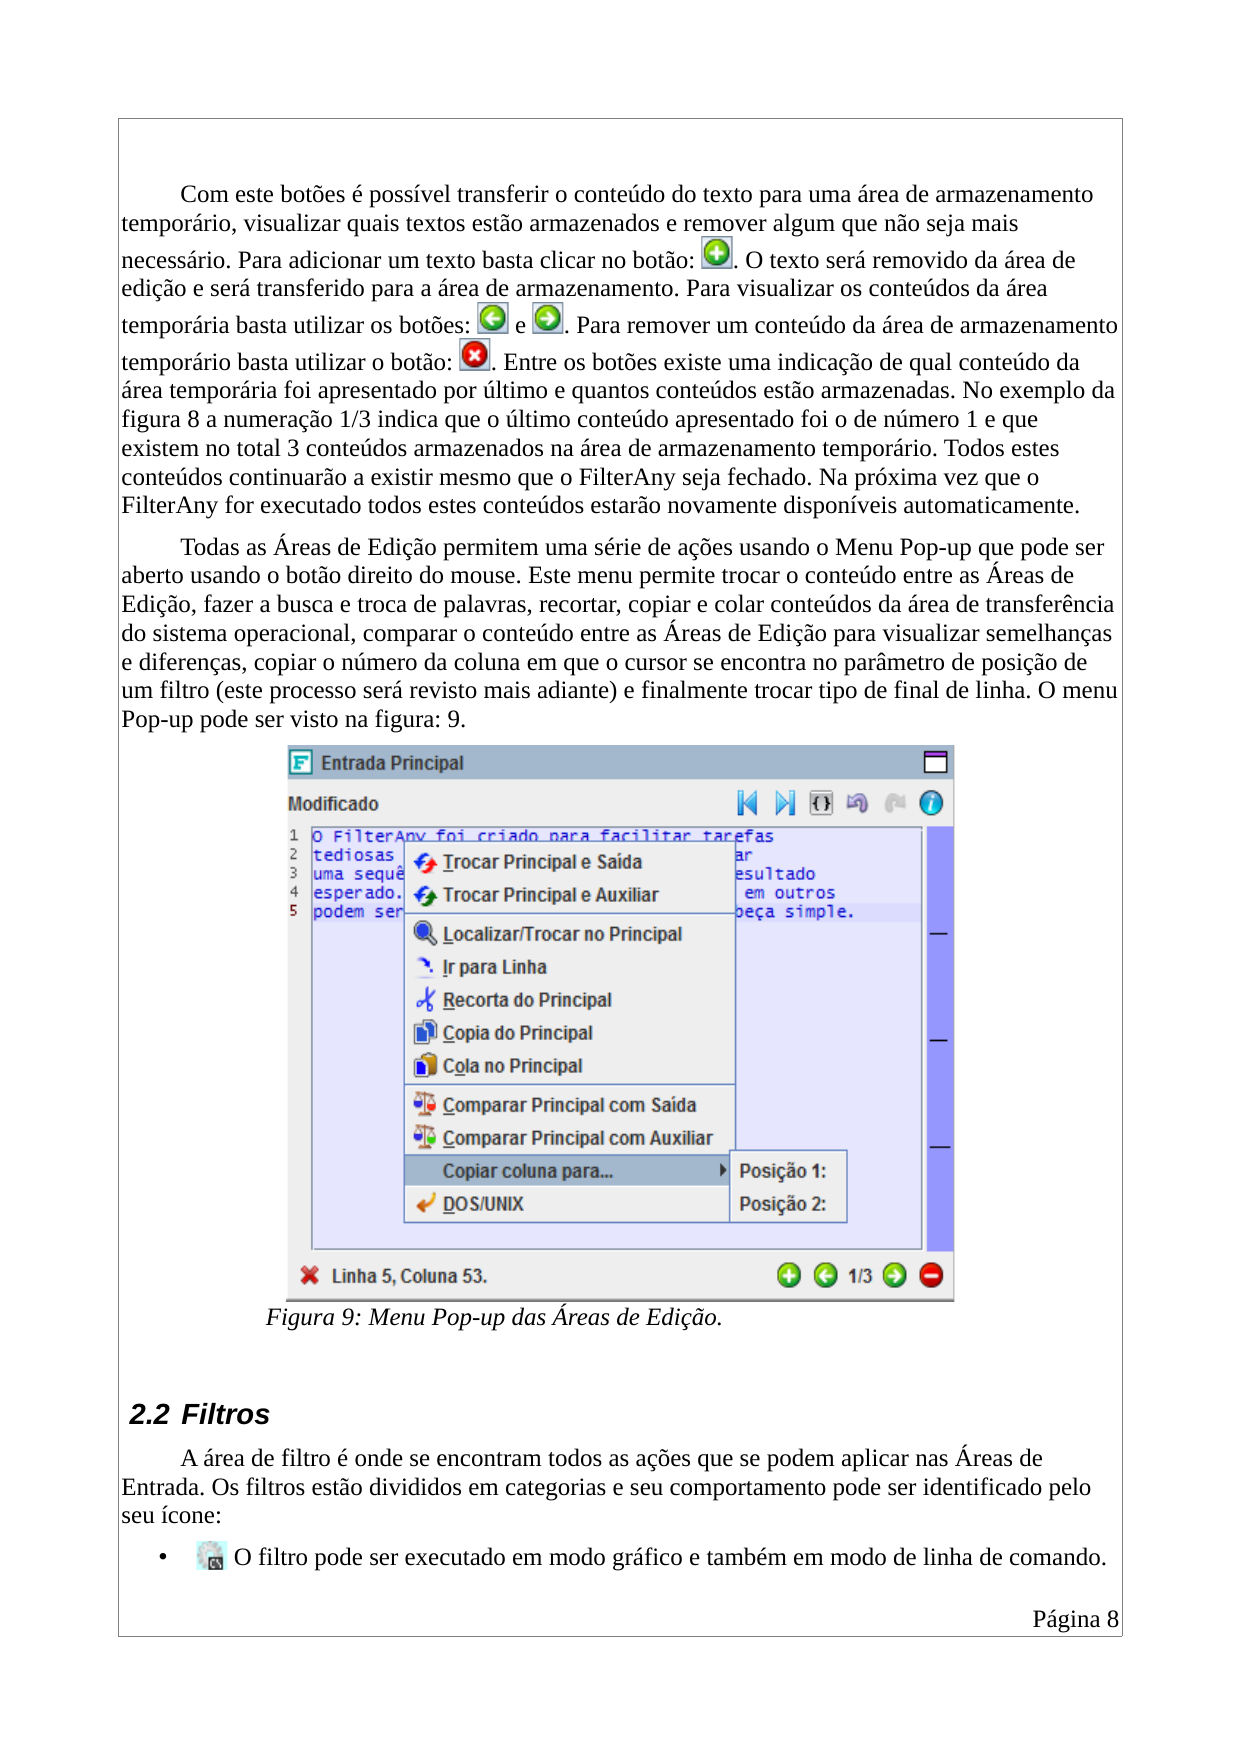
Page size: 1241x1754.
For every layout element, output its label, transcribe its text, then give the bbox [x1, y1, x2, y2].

picture [532, 302, 564, 334]
picture [701, 236, 733, 269]
text Todas as Áreas de Edição permitem uma série de ações usando o Menu Pop-up que pode ser aberto usando o botão direito do mouse. Este menu permite trocar o conteúdo entre as Áreas de Edição, fazer a busca e troca de palavras, recortar, copiar e colar conteúdos da área de transferência do sistema operacional, comparar o conteúdo entre as Áreas de Edição para visualizar semelhanças e diferenças, copiar o número da coluna em que o cursor se encontra no parâmetro de posição de um filtro (este processo será revisto mais adiante) e finalmente trocar tipo de final de linha. O menu Pop-up pode ser visto na figura: 9. [121, 532, 1119, 733]
picture [285, 745, 955, 1302]
text Figura 9: Menu Pop-up das Áreas de Edição. [266, 758, 974, 1331]
subtitle Filtros [121, 1397, 1119, 1431]
list O filtro pode ser executado em modo gráfico e também em modo de linha de comando. [159, 1542, 1119, 1571]
text A área de filtro é onde se encontram todos as ações que se podem aplicar nas Áreas de Entrada. Os filtros estão divididos em categorias e seu comportamento pode ser identificado pelo seu ícone: [121, 1443, 1119, 1529]
text Com este botões é possível transferir o conteúdo do texto para uma área de armazenamento temporário, visualizar quais textos estão armazenados e remover algum que não seja mais necessário. Para adicionar um texto basta clicar no botão: . O texto será removido da área de edição e será transferido para a área de armazenamento. Para visualizar os conteúdos da área temporária basta utilizar os botões: e . Para remover um conteúdo da área de armazenamento temporário basta utilizar o botão: . Entre os botões existe uma indicação de qual conteúdo da área temporária foi apresentado por último e quantos conteúdos estão armazenadas. No exemplo da figura 8 a numeração 1/3 indica que o último conteúdo apresentado foi o de número 1 e que existem no total 3 conteúdos armazenados na área de armazenamento temporário. Todos estes conteúdos continuarão a existir mesmo que o FilterAny seja fechado. Na próxima vez que o FilterAny for executado todos estes conteúdos estarão novamente disponíveis automaticamente. [121, 179, 1119, 519]
picture [459, 338, 491, 371]
picture [477, 302, 509, 334]
